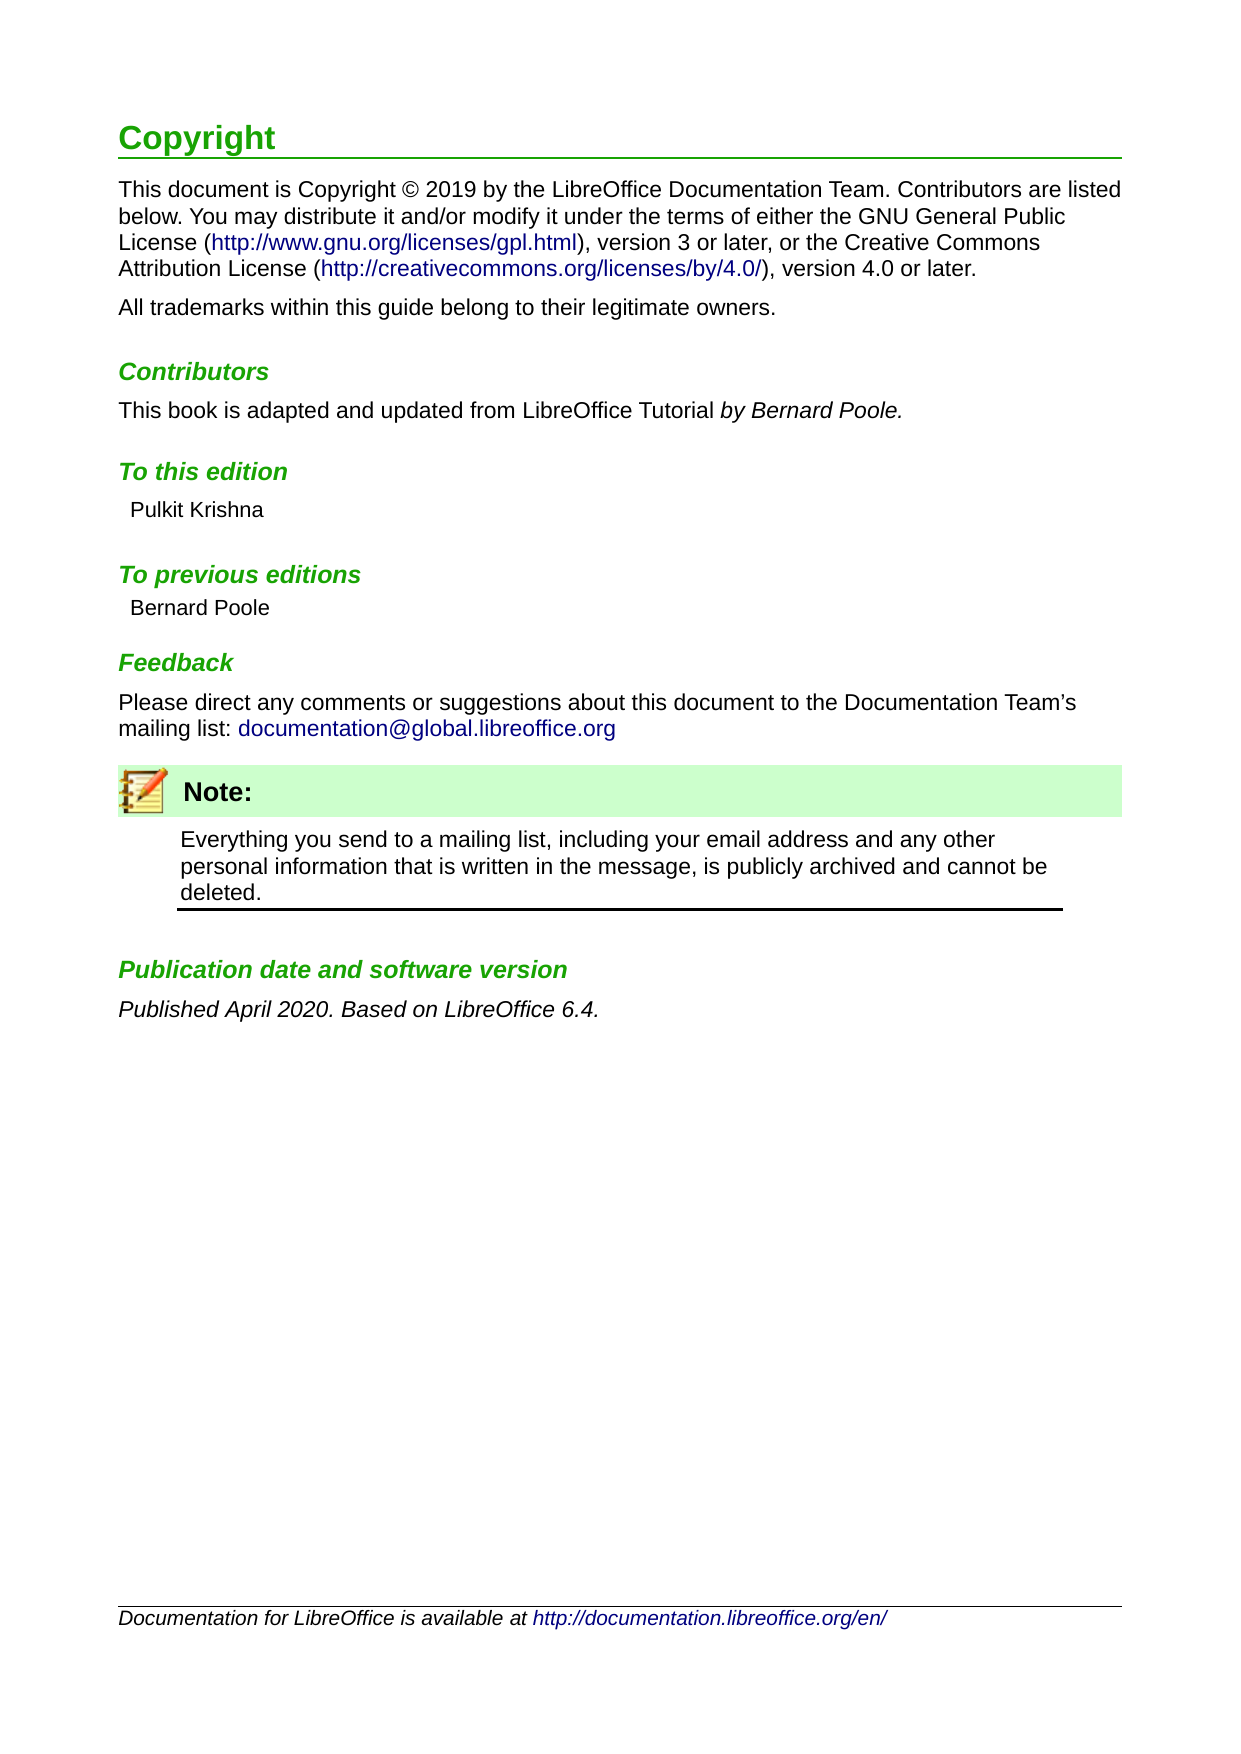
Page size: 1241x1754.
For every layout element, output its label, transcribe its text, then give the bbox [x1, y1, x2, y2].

subtitle To previous editions [118, 560, 1122, 588]
text Everything you send to a mailing list, including your email address and any other personal information that is written in the message, is publicly archived and cannot be deleted. [177, 823, 1063, 908]
text Published April 2020. Based on LibreOffice 6.4. [118, 996, 1122, 1022]
text This book is adapted and updated from LibreOffice Tutorial by Bernard Poole. [118, 397, 1122, 424]
subtitle Note: [118, 765, 1122, 817]
subtitle Publication date and software version [118, 955, 1122, 984]
text All trademarks within this guide belong to their legitimate owners. [118, 294, 1122, 321]
table_header [788, 594, 1122, 624]
text This document is Copyright © 2019 by the LibreOffice Documentation Team. Contributors are listed below. You may distribute it and/or modify it under the terms of either the GNU General Public License (http://www.gnu.org/licenses/gpl.html), version 3 or later, or the Creative Commons Attribution License (http://creativecommons.org/licenses/by/4.0/), version 4.0 or later. [118, 176, 1122, 282]
subtitle To this edition [118, 457, 1122, 486]
table_header [789, 498, 1122, 527]
table_header Pulkit Krishna [118, 498, 458, 527]
table_header [453, 594, 787, 624]
subtitle Copyright [118, 118, 1122, 157]
subtitle Contributors [118, 357, 1122, 386]
picture [119, 766, 170, 817]
subtitle Feedback [118, 648, 1122, 677]
text Please direct any comments or suggestions about this document to the Documentation Team’s mailing list: documentation@global.libreoffice.org [118, 688, 1122, 741]
table_header Bernard Poole [118, 594, 453, 624]
table_header [458, 498, 789, 527]
